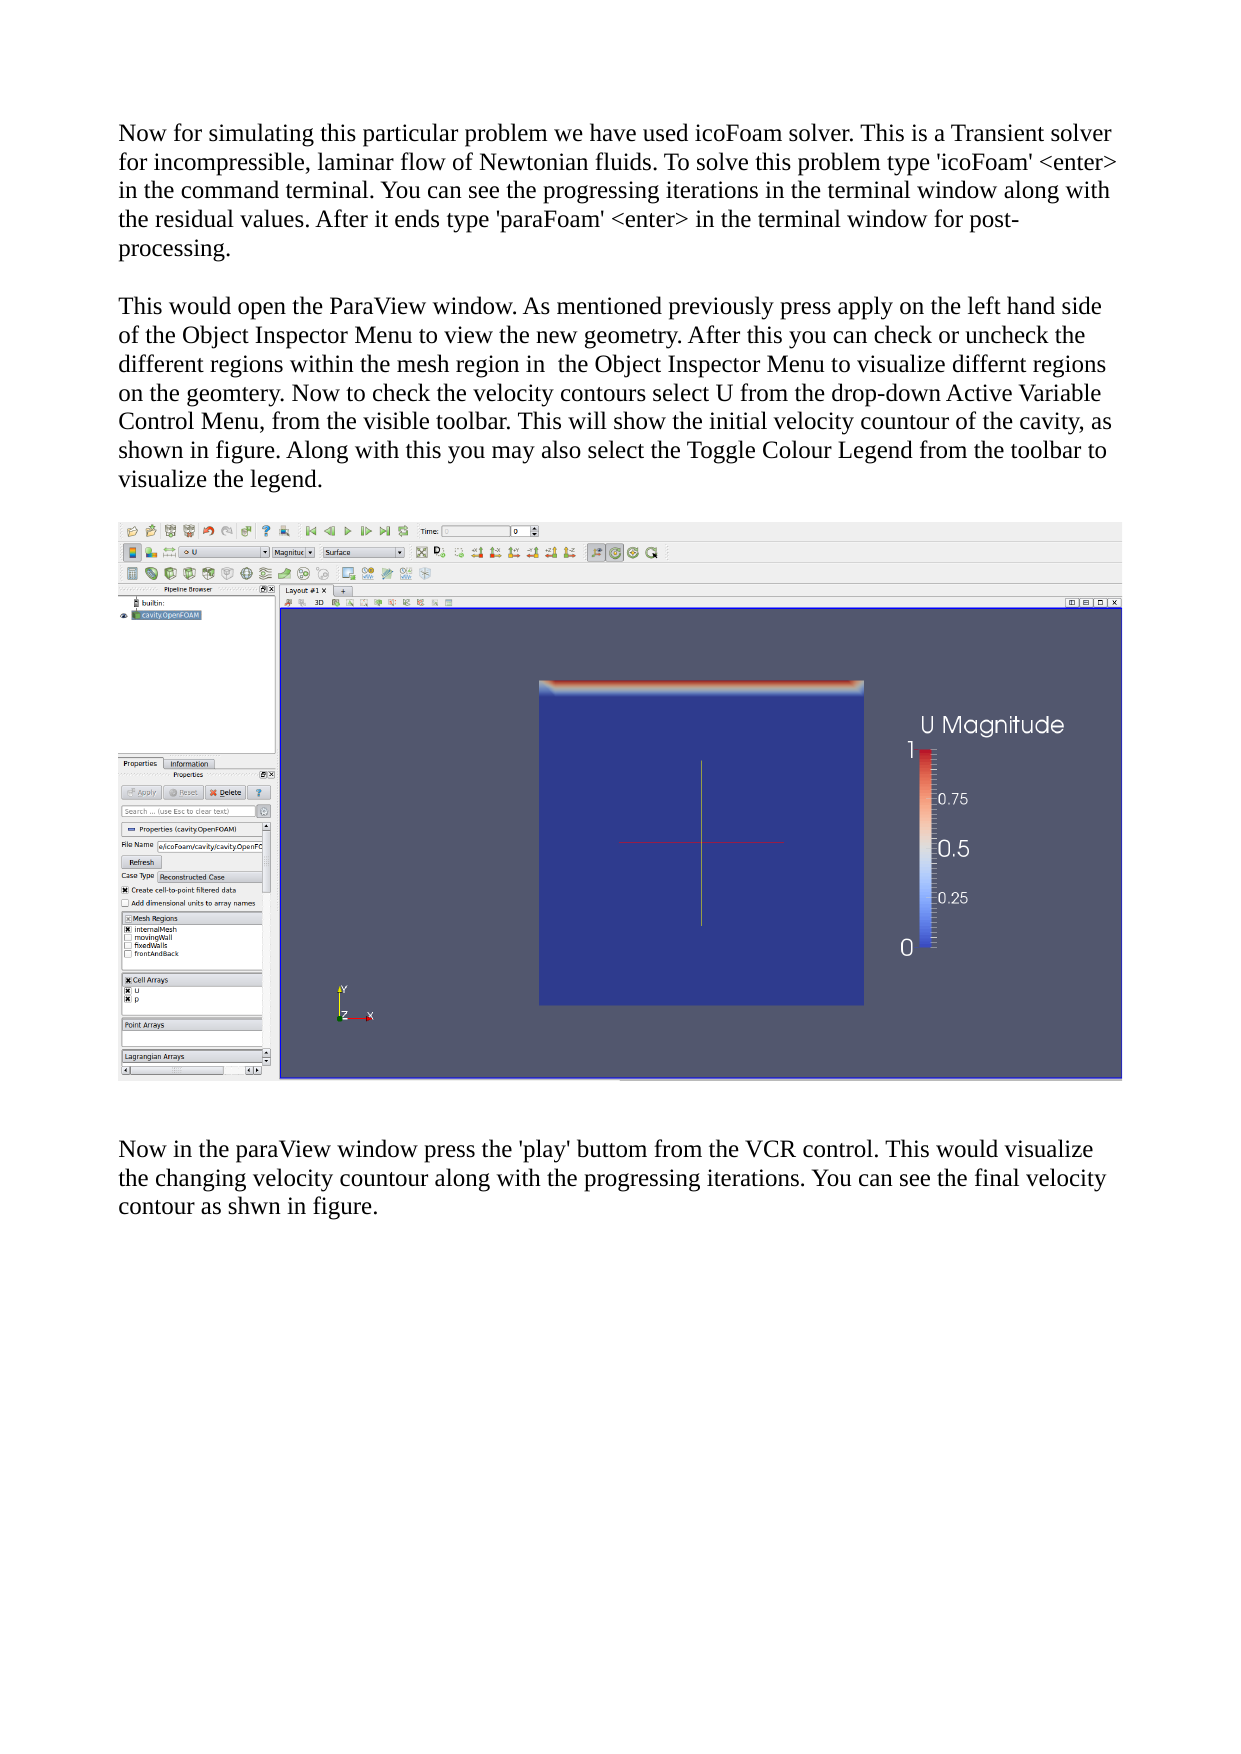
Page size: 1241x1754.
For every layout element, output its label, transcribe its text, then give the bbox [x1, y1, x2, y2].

text Now in the paraView window press the 'play' buttom from the VCR control. This would visualize the changing velocity countour along with the progressing iterations. You can see the final velocity contour as shwn in figure. [118, 1134, 1122, 1220]
picture [118, 522, 1123, 1081]
text Now for simulating this particular problem we have used icoFoam solver. This is a Transient solver for incompressible, laminar flow of Newtonian fluids. To solve this problem type 'icoFoam' <enter> in the command terminal. You can see the progressing iterations in the terminal window along with the residual values. After it ends type 'paraFoam' <enter> in the terminal window for post-processing. [118, 118, 1122, 262]
text This would open the ParaView window. As mentioned previously press apply on the left hand side of the Object Inspector Menu to view the new geometry. After this you can check or uncheck the different regions within the mesh region in the Object Inspector Menu to visualize differnt regions on the geomtery. Now to check the velocity contours select U from the drop-down Active Variable Control Menu, from the visible toolbar. This will show the initial velocity countour of the cavity, as shown in figure. Along with this you may also select the Toggle Colour Legend from the toolbar to visualize the legend. [118, 291, 1122, 493]
